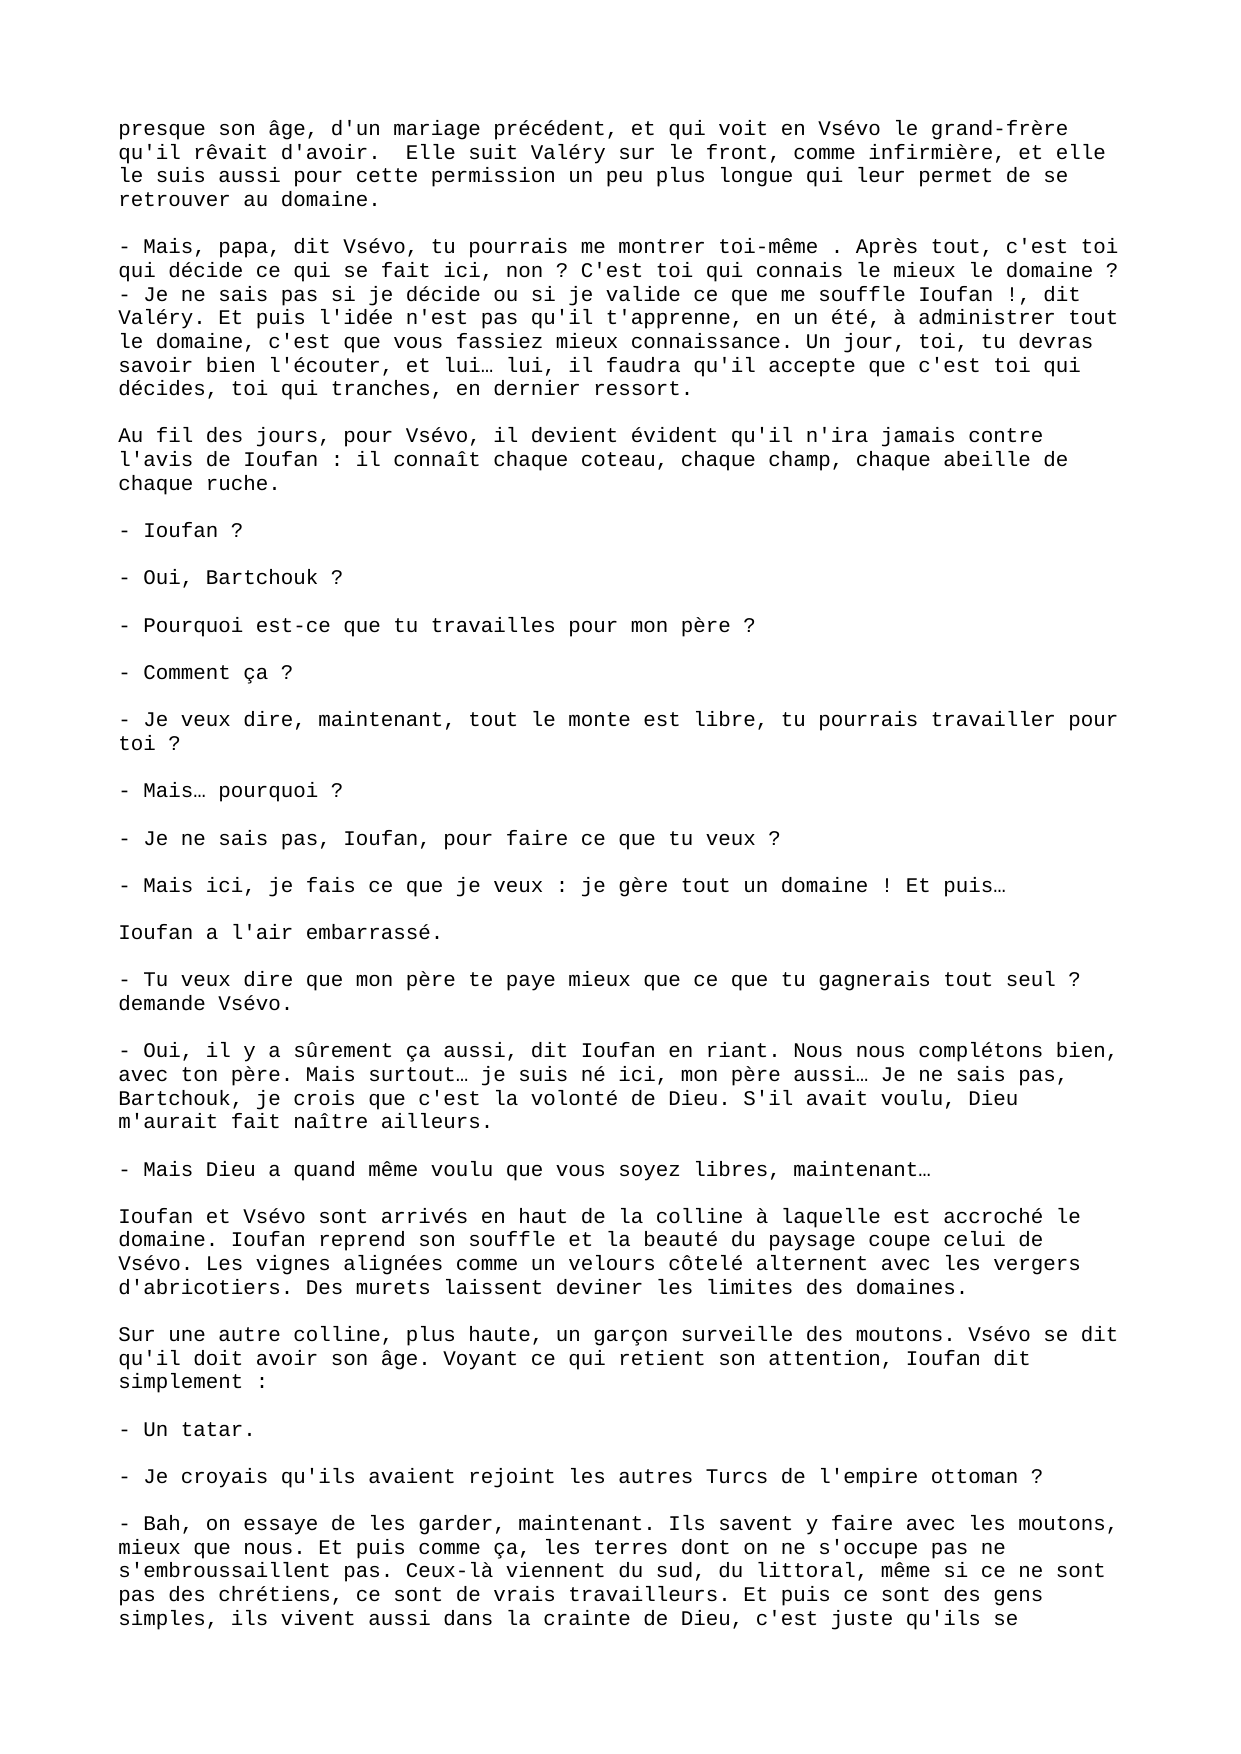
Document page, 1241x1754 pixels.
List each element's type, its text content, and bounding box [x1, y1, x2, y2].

text presque son âge, d'un mariage précédent, et qui voit en Vsévo le grand-frère qu'il rêvait d'avoir. Elle suit Valéry sur le front, comme infirmière, et elle le suis aussi pour cette permission un peu plus longue qui leur permet de se retrouver au domaine. [118, 118, 1122, 213]
text Ioufan et Vsévo sont arrivés en haut de la colline à laquelle est accroché le domaine. Ioufan reprend son souffle et la beauté du paysage coupe celui de Vsévo. Les vignes alignées comme un velours côtelé alternent avec les vergers d'abricotiers. Des murets laissent deviner les limites des domaines. [118, 1206, 1122, 1300]
text - Oui, il y a sûrement ça aussi, dit Ioufan en riant. Nous nous complétons bien, avec ton père. Mais surtout… je suis né ici, mon père aussi… Je ne sais pas, Bartchouk, je crois que c'est la volonté de Dieu. S'il avait voulu, Dieu m'aurait fait naître ailleurs. [118, 1040, 1122, 1135]
text Au fil des jours, pour Vsévo, il devient évident qu'il n'ira jamais contre l'avis de Ioufan : il connaît chaque coteau, chaque champ, chaque abeille de chaque ruche. [118, 426, 1122, 496]
text Ioufan a l'air embarrassé. [118, 922, 1122, 946]
text - Tu veux dire que mon père te paye mieux que ce que tu gagnerais tout seul ? demande Vsévo. [118, 969, 1122, 1017]
text - Mais… pourquoi ? [118, 780, 1122, 804]
text - Mais, papa, dit Vsévo, tu pourrais me montrer toi-même . Après tout, c'est toi qui décide ce qui se fait ici, non ? C'est toi qui connais le mieux le domaine ? [118, 236, 1122, 284]
text - Je croyais qu'ils avaient rejoint les autres Turcs de l'empire ottoman ? [118, 1466, 1122, 1489]
text Sur une autre colline, plus haute, un garçon surveille des moutons. Vsévo se dit qu'il doit avoir son âge. Voyant ce qui retient son attention, Ioufan dit simplement : [118, 1324, 1122, 1395]
text - Je ne sais pas, Ioufan, pour faire ce que tu veux ? [118, 827, 1122, 851]
text - Un tatar. [118, 1419, 1122, 1442]
text - Mais ici, je fais ce que je veux : je gère tout un domaine ! Et puis… [118, 875, 1122, 898]
text - Comment ça ? [118, 662, 1122, 686]
text - Je ne sais pas si je décide ou si je valide ce que me souffle Ioufan !, dit Valéry. Et puis l'idée n'est pas qu'il t'apprenne, en un été, à administrer tout le domaine, c'est que vous fassiez mieux connaissance. Un jour, toi, tu devras savoir bien l'écouter, et lui… lui, il faudra qu'il accepte que c'est toi qui décides, toi qui tranches, en dernier ressort. [118, 284, 1122, 402]
text - Ioufan ? [118, 520, 1122, 544]
text - Mais Dieu a quand même voulu que vous soyez libres, maintenant… [118, 1158, 1122, 1182]
text - Pourquoi est-ce que tu travailles pour mon père ? [118, 615, 1122, 638]
text - Bah, on essaye de les garder, maintenant. Ils savent y faire avec les moutons, mieux que nous. Et puis comme ça, les terres dont on ne s'occupe pas ne s'embroussaillent pas. Ceux-là viennent du sud, du littoral, même si ce ne sont pas des chrétiens, ce sont de vrais travailleurs. Et puis ce sont des gens simples, ils vivent aussi dans la crainte de Dieu, c'est juste qu'ils se [118, 1513, 1122, 1631]
text - Oui, Bartchouk ? [118, 567, 1122, 591]
text - Je veux dire, maintenant, tout le monte est libre, tu pourrais travailler pour toi ? [118, 709, 1122, 757]
